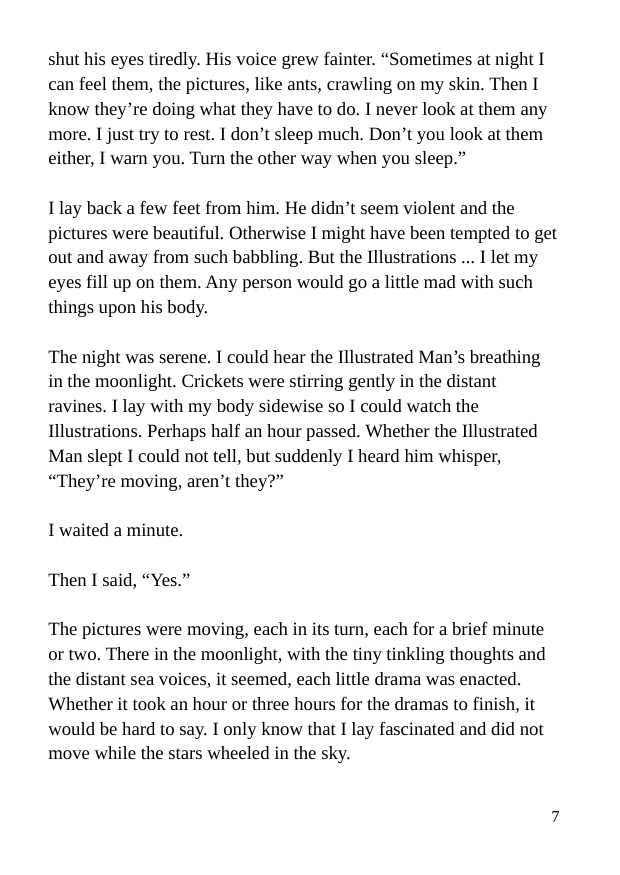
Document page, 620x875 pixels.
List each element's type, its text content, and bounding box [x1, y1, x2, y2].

text shut his eyes tiredly. His voice grew fainter. “Sometimes at night I can feel them, the pictures, like ants, crawling on my skin. Then I know they’re doing what they have to do. I never look at them any more. I just try to rest. I don’t sleep much. Don’t you look at them either, I warn you. Turn the other way when you sleep.” I lay back a few feet from him. He didn’t seem violent and the pictures were beautiful. Otherwise I might have been tempted to get out and away from such babbling. But the Illustrations ... I let my eyes fill up on them. Any person would go a little mad with such things upon his body. The night was serene. I could hear the Illustrated Man’s breathing in the moonlight. Crickets were stirring gently in the distant ravines. I lay with my body sidewise so I could watch the Illustrations. Perhaps half an hour passed. Whether the Illustrated Man slept I could not tell, but suddenly I heard him whisper, “They’re moving, aren’t they?” I waited a minute. Then I said, “Yes.” The pictures were moving, each in its turn, each for a brief minute or two. There in the moonlight, with the tiny tinkling thoughts and the distant sea voices, it seemed, each little drama was enacted. Whether it took an hour or three hours for the dramas to finish, it would be hard to say. I only know that I lay fascinated and did not move while the stars wheeled in the sky. [48, 48, 559, 788]
